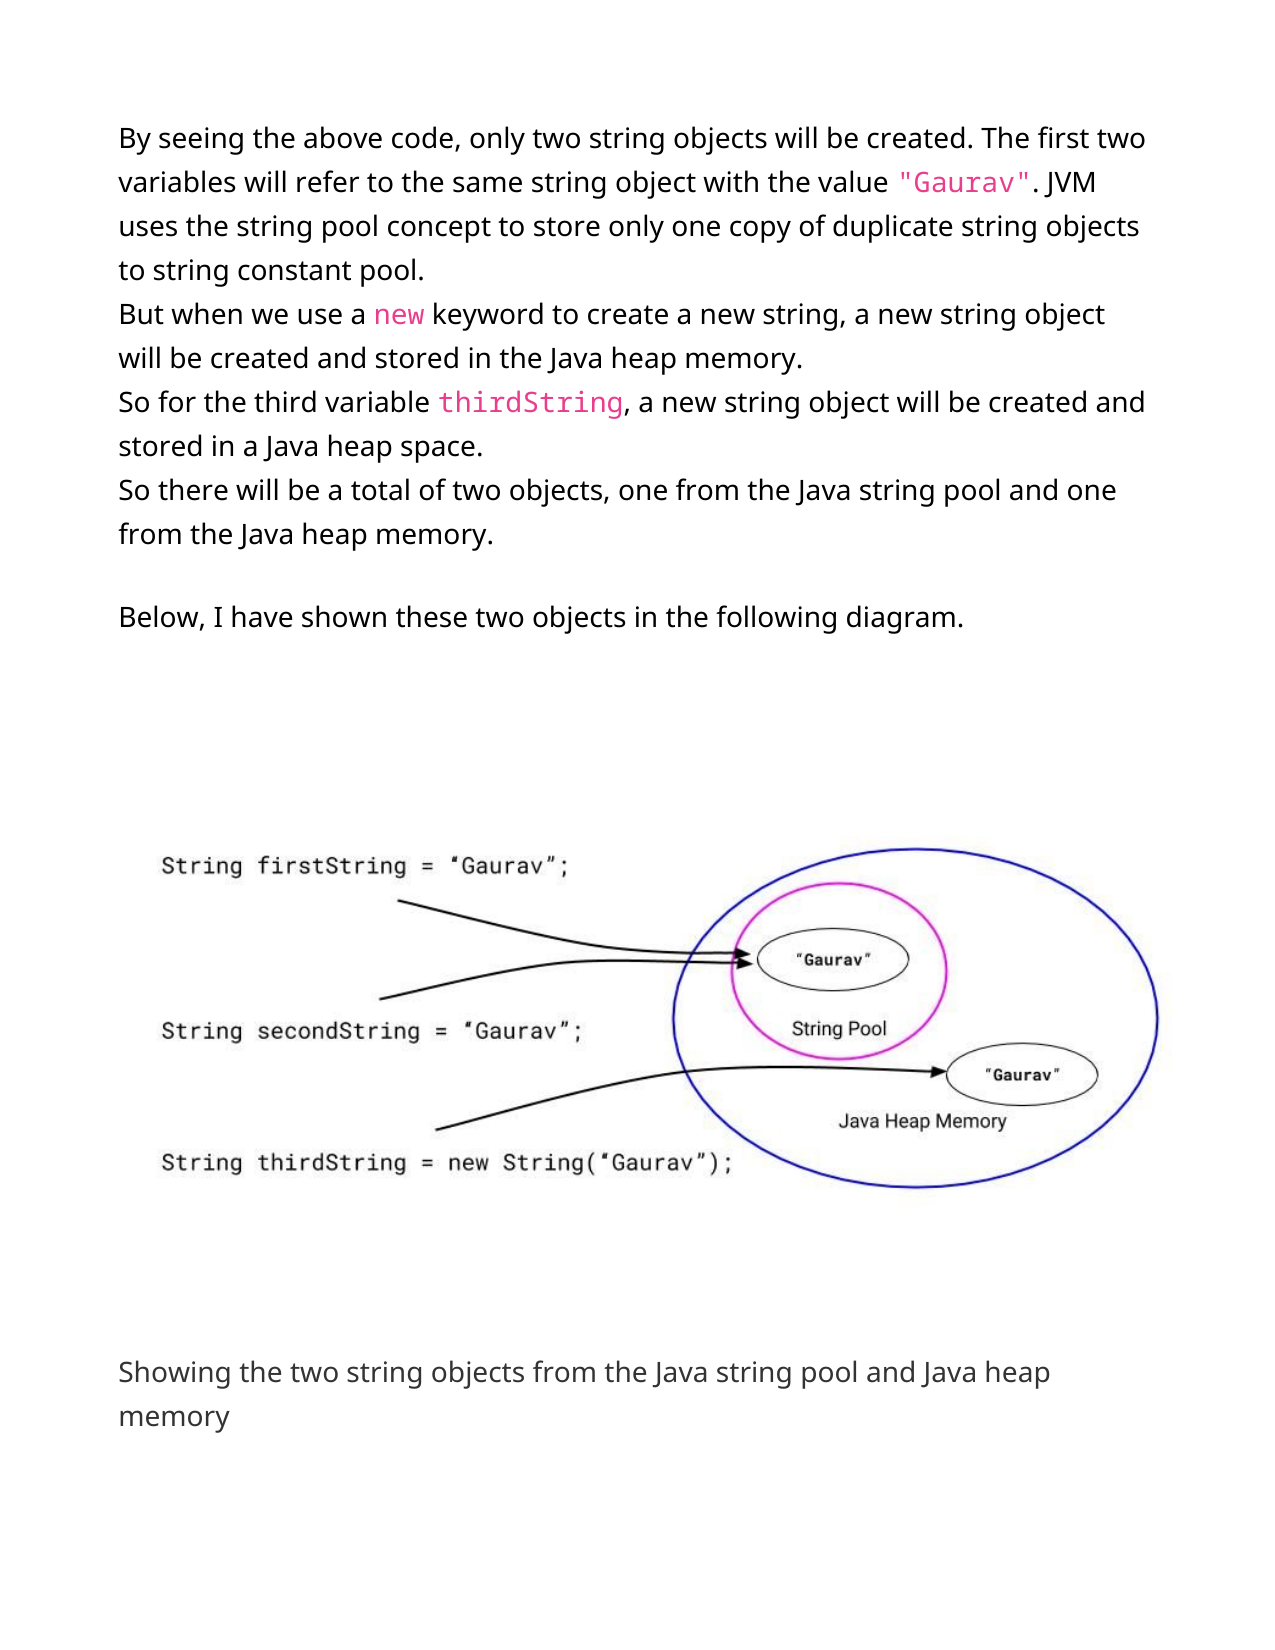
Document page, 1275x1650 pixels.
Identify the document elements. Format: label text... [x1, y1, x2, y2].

text So there will be a total of two objects, one from the Java string pool and one from the Java heap memory. [118, 471, 1157, 553]
text So for the third variable thirdString, a new string object will be created and stored in a Java heap space. [118, 382, 1157, 465]
text Showing the two string objects from the Java string pool and Java heap memory [118, 1352, 1157, 1434]
text By seeing the above code, only two string objects will be created. The first two variables will refer to the same string object with the value "Gaurav". JVM uses the string pool concept to store only one copy of duplicate string objects to string constant pool. [118, 118, 1157, 289]
text Below, I have shown these two objects in the following diagram. [118, 598, 1157, 636]
text But when we use a new keyword to create a new string, a new string object will be created and stored in the Java heap memory. [118, 294, 1157, 377]
picture [118, 681, 1190, 1348]
